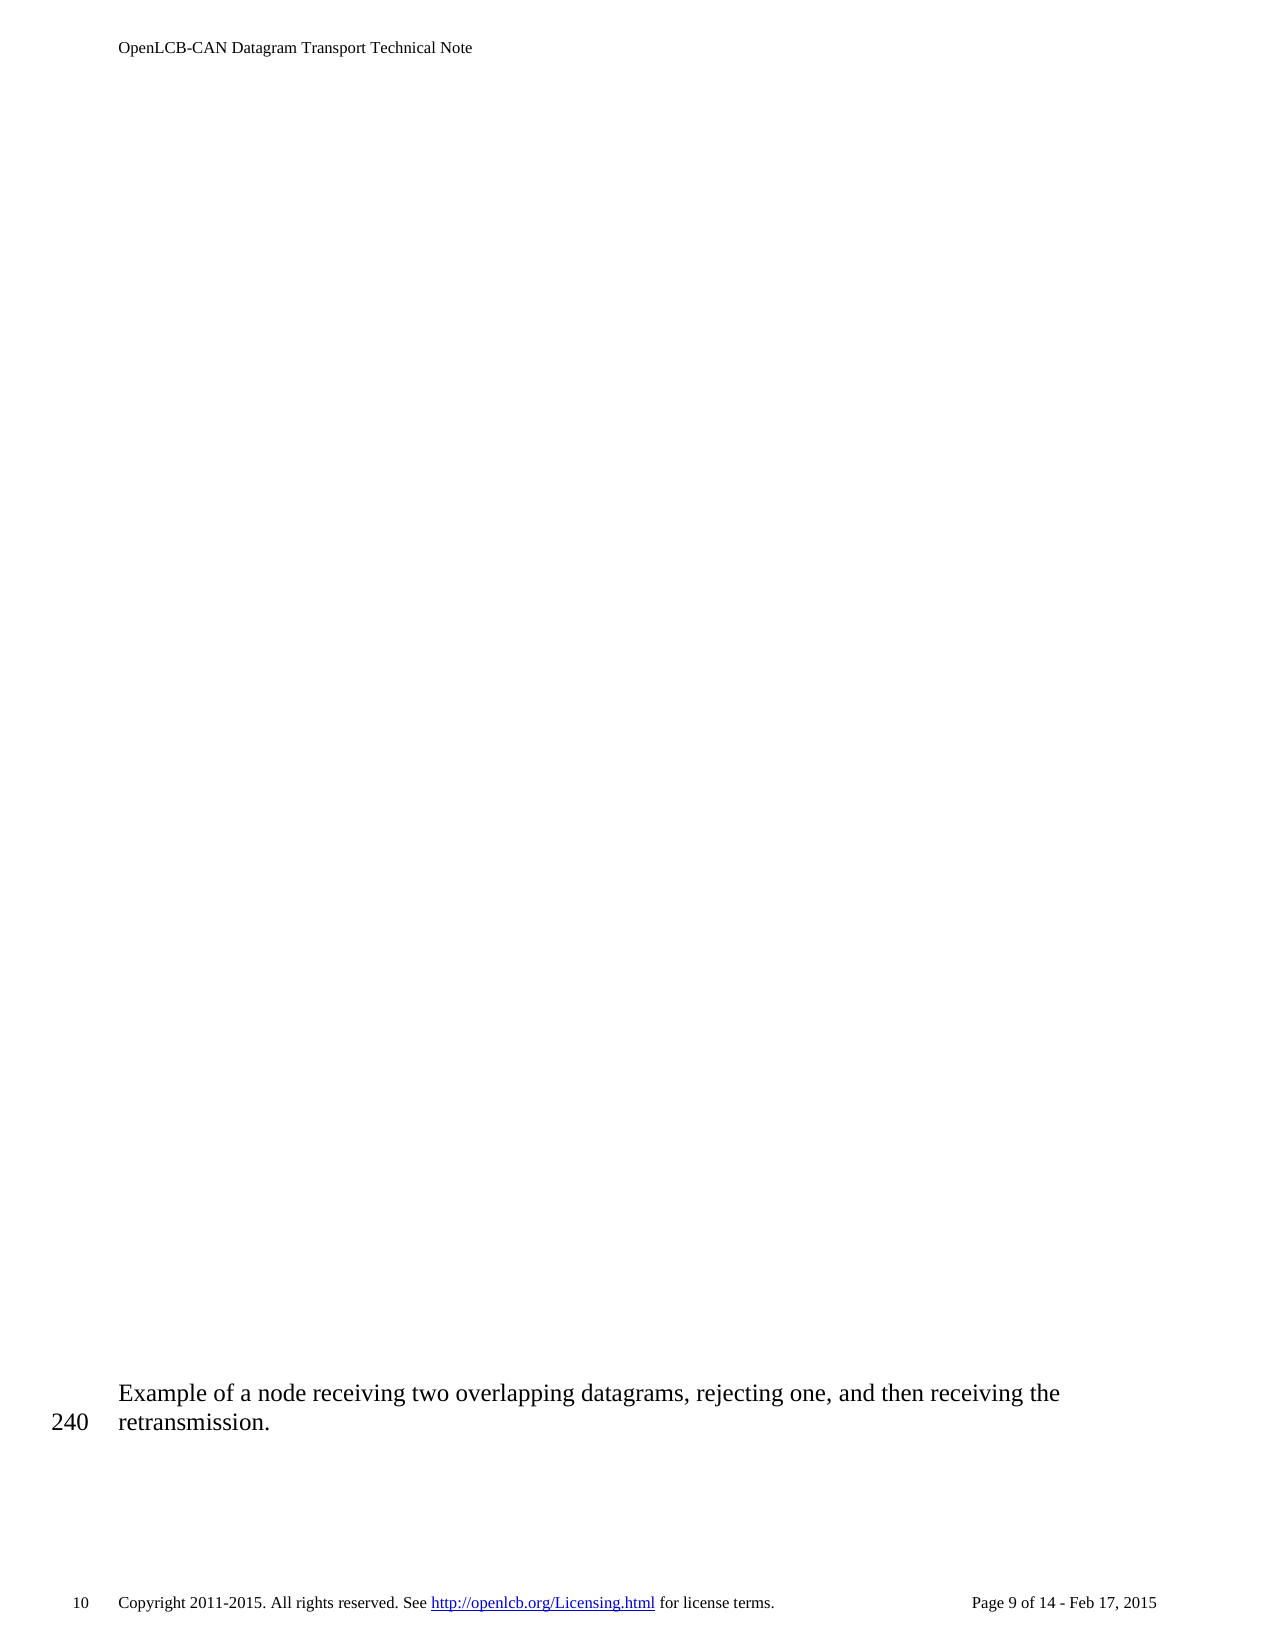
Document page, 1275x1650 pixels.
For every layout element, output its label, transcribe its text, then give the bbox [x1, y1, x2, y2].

text Example of a node receiving two overlapping datagrams, rejecting one, and then receiving the retransmission. [118, 1378, 1157, 1436]
